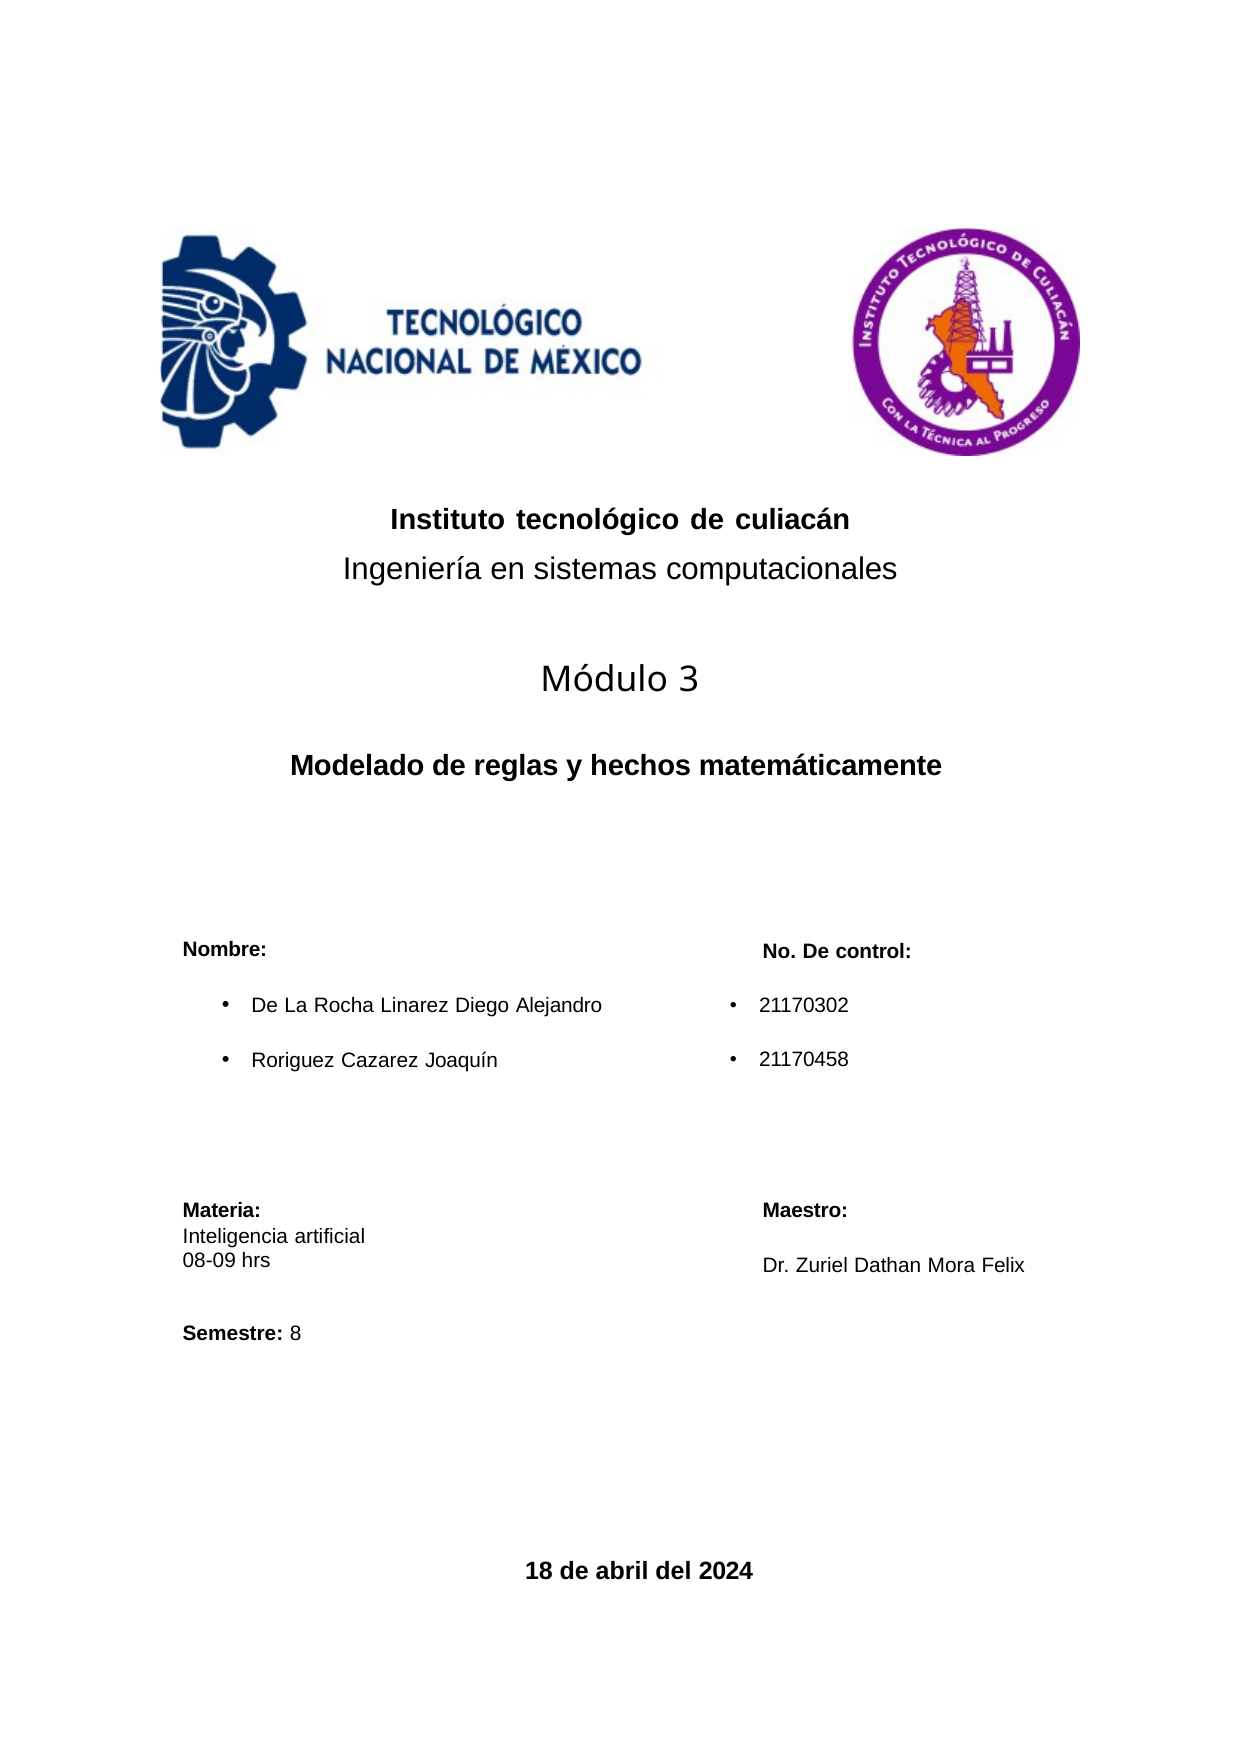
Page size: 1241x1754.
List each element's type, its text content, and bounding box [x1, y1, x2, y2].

text 18 de abril del 2024 [156, 1556, 1122, 1585]
table_cell [685, 1307, 1027, 1366]
table_cell Materia: Inteligencia artificial 08-09 hrs [177, 1102, 685, 1307]
table_header Nombre: De La Rocha Linarez Diego Alejandro Roriguez Cazarez Joaquín [177, 937, 685, 1102]
subtitle Modelado de reglas y hechos matemáticamente [118, 748, 1122, 782]
subtitle Instituto tecnológico de culiacán [118, 502, 1122, 535]
table_cell Semestre: 8 [177, 1307, 685, 1366]
text Ingeniería en sistemas computacionales [118, 550, 1122, 586]
table_cell Maestro: Dr. Zuriel Dathan Mora Felix [685, 1102, 1027, 1307]
table_header No. De control: 21170302 21170458 [685, 937, 1027, 1102]
text Módulo 3 [118, 653, 1122, 701]
picture [160, 228, 1080, 456]
